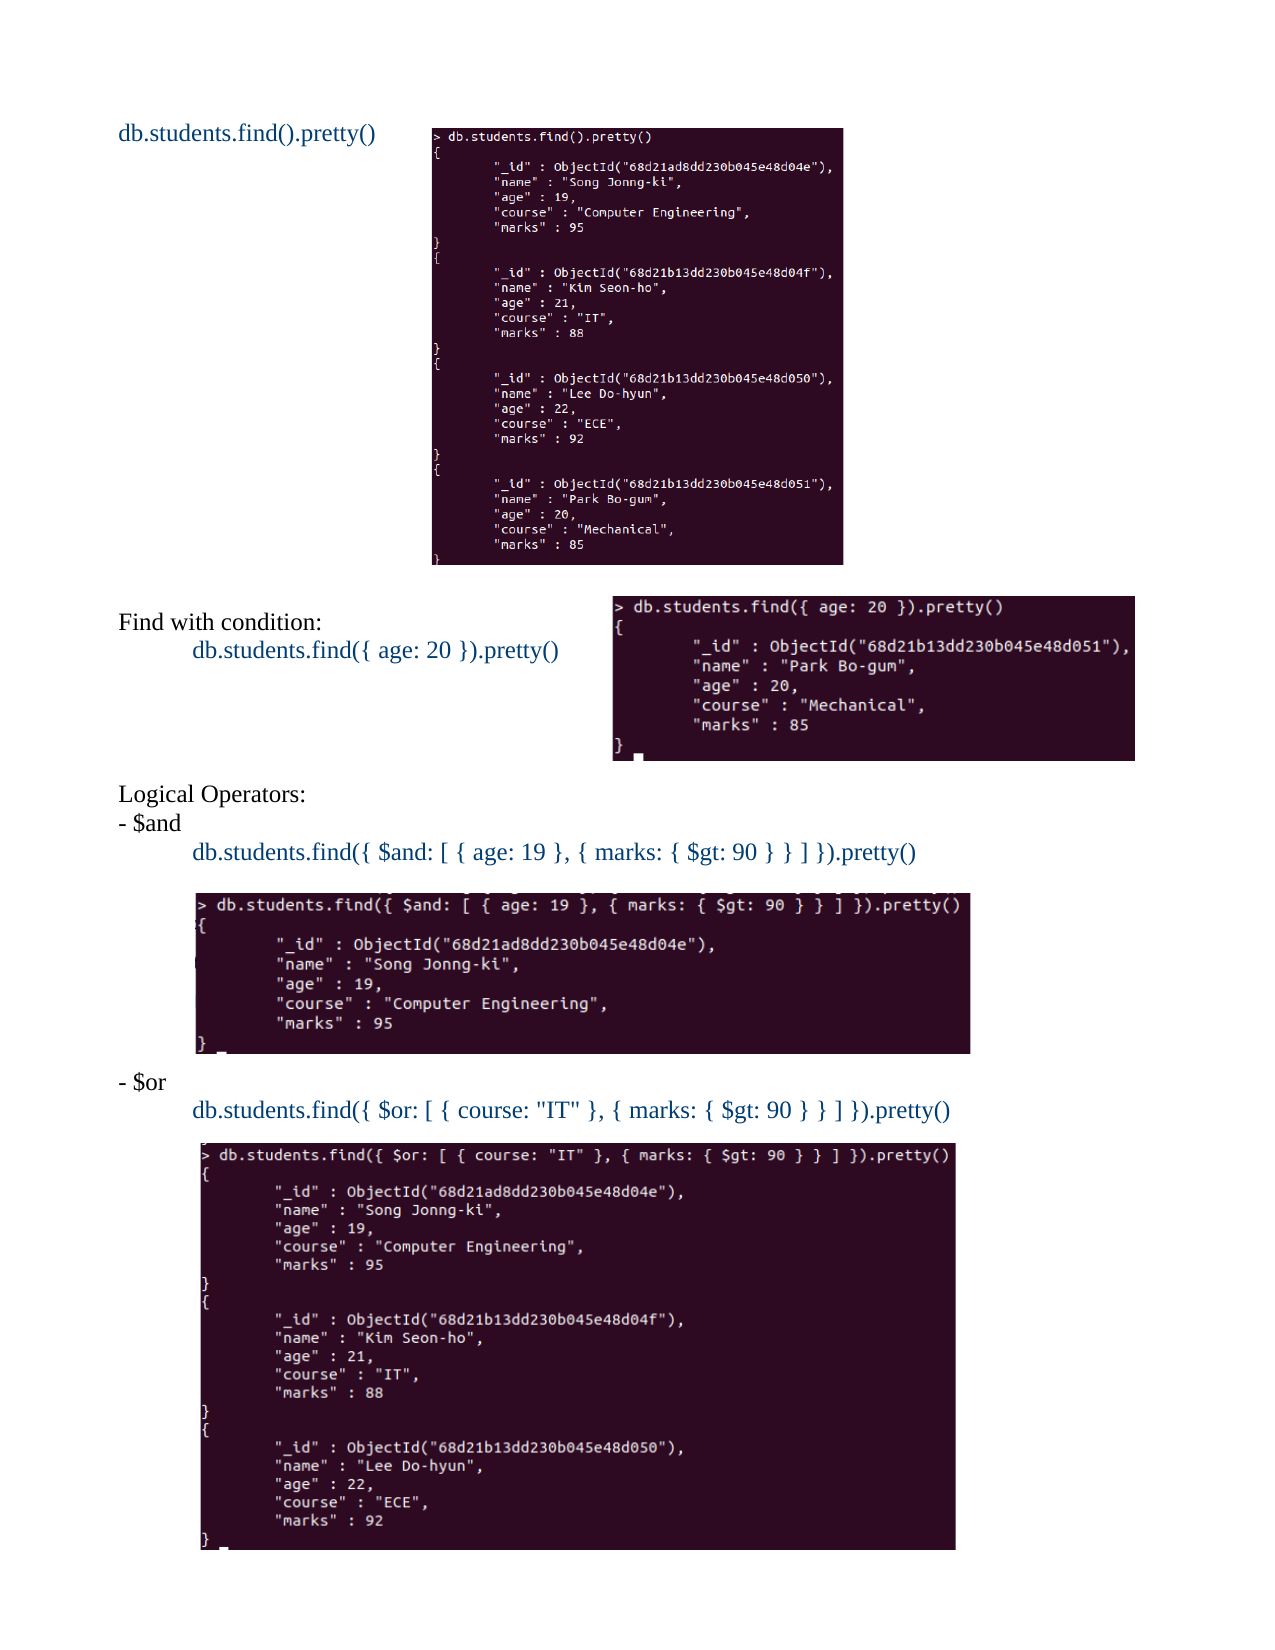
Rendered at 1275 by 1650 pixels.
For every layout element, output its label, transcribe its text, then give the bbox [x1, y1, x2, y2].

text - $or [118, 1067, 1157, 1096]
text - $and [118, 808, 1157, 837]
text db.students.find({ age: 20 }).pretty() [118, 636, 612, 664]
picture [195, 893, 971, 1054]
text db.students.find({ $and: [ { age: 19 }, { marks: { $gt: 90 } } ] }).pretty() [118, 837, 1157, 866]
text [1135, 607, 1157, 636]
picture [612, 596, 1135, 761]
text db.students.find({ $or: [ { course: "IT" }, { marks: { $gt: 90 } } ] }).pretty() [118, 1096, 1157, 1124]
text db.students.find().pretty() [118, 118, 1157, 147]
picture [200, 1143, 956, 1550]
text Find with condition: [118, 607, 612, 636]
text Logical Operators: [118, 779, 1157, 808]
picture [431, 128, 844, 565]
